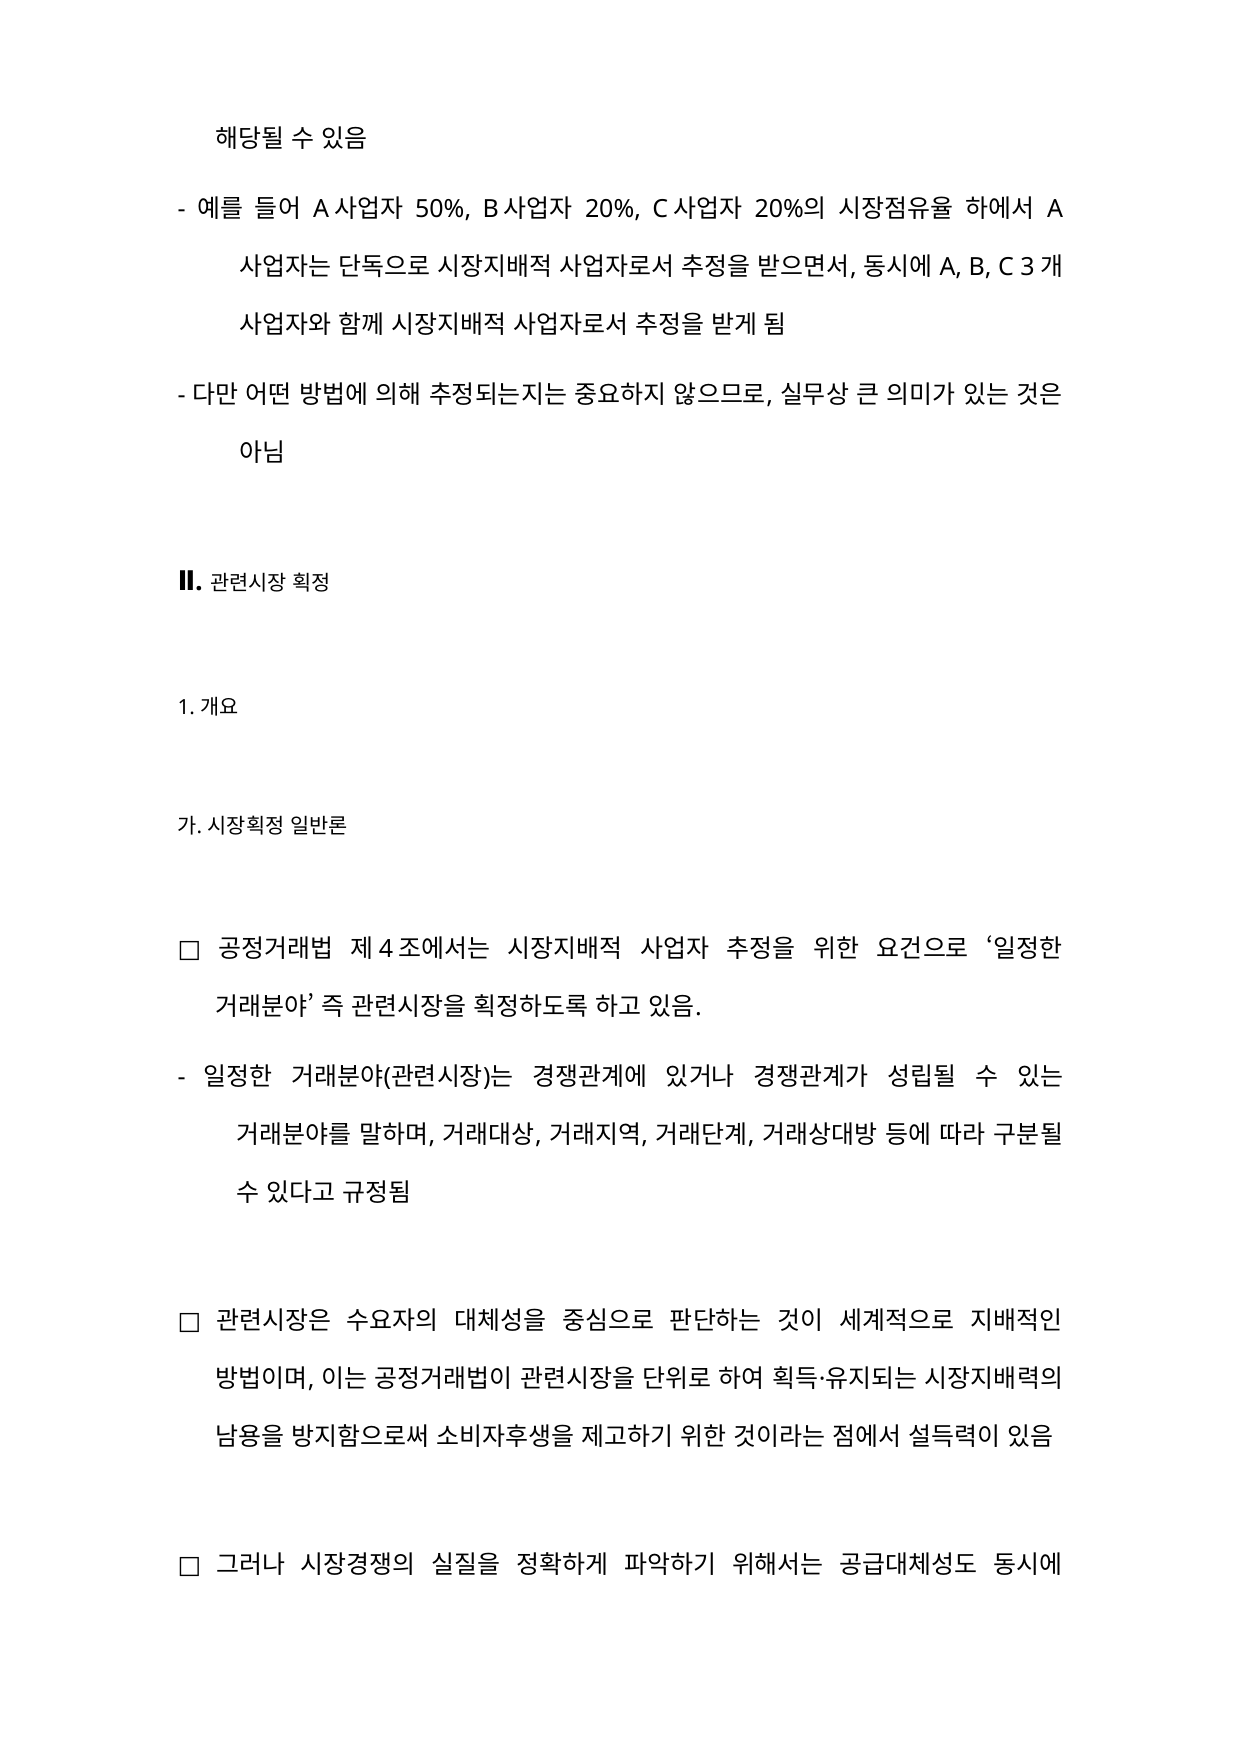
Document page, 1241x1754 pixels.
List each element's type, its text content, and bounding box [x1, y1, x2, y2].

text - 다만 어떤 방법에 의해 추정되는지는 중요하지 않으므로, 실무상 큰 의미가 있는 것은 아님 [177, 375, 1063, 469]
text Ⅱ. 관련시장 획정 [177, 561, 1063, 598]
text - 일정한 거래분야(관련시장)는 경쟁관계에 있거나 경쟁관계가 성립될 수 있는 거래분야를 말하며, 거래대상, 거래지역, 거래단계, 거래상대방 등에 따라 구분될 수 있다고 규정됨 [177, 1056, 1063, 1208]
text 가. 시장획정 일반론 [177, 809, 1063, 839]
text □ 공정거래법 제4조에서는 시장지배적 사업자 추정을 위한 요건으로 ‘일정한 거래분야’ 즉 관련시장을 획정하도록 하고 있음. [177, 928, 1063, 1022]
text 1. 개요 [177, 690, 1063, 721]
text □ 관련시장은 수요자의 대체성을 중심으로 판단하는 것이 세계적으로 지배적인 방법이며, 이는 공정거래법이 관련시장을 단위로 하여 획득·유지되는 시장지배력의 남용을 방지함으로써 소비자후생을 제고하기 위한 것이라는 점에서 설득력이 있음 [177, 1301, 1063, 1453]
text 해당될 수 있음 [177, 118, 1063, 154]
text - 예를 들어 A사업자 50%, B사업자 20%, C사업자 20%의 시장점유율 하에서 A사업자는 단독으로 시장지배적 사업자로서 추정을 받으면서, 동시에 A, B, C 3개 사업자와 함께 시장지배적 사업자로서 추정을 받게 됨 [177, 188, 1063, 341]
text □ 그러나 시장경쟁의 실질을 정확하게 파악하기 위해서는 공급대체성도 동시에 [177, 1545, 1063, 1581]
